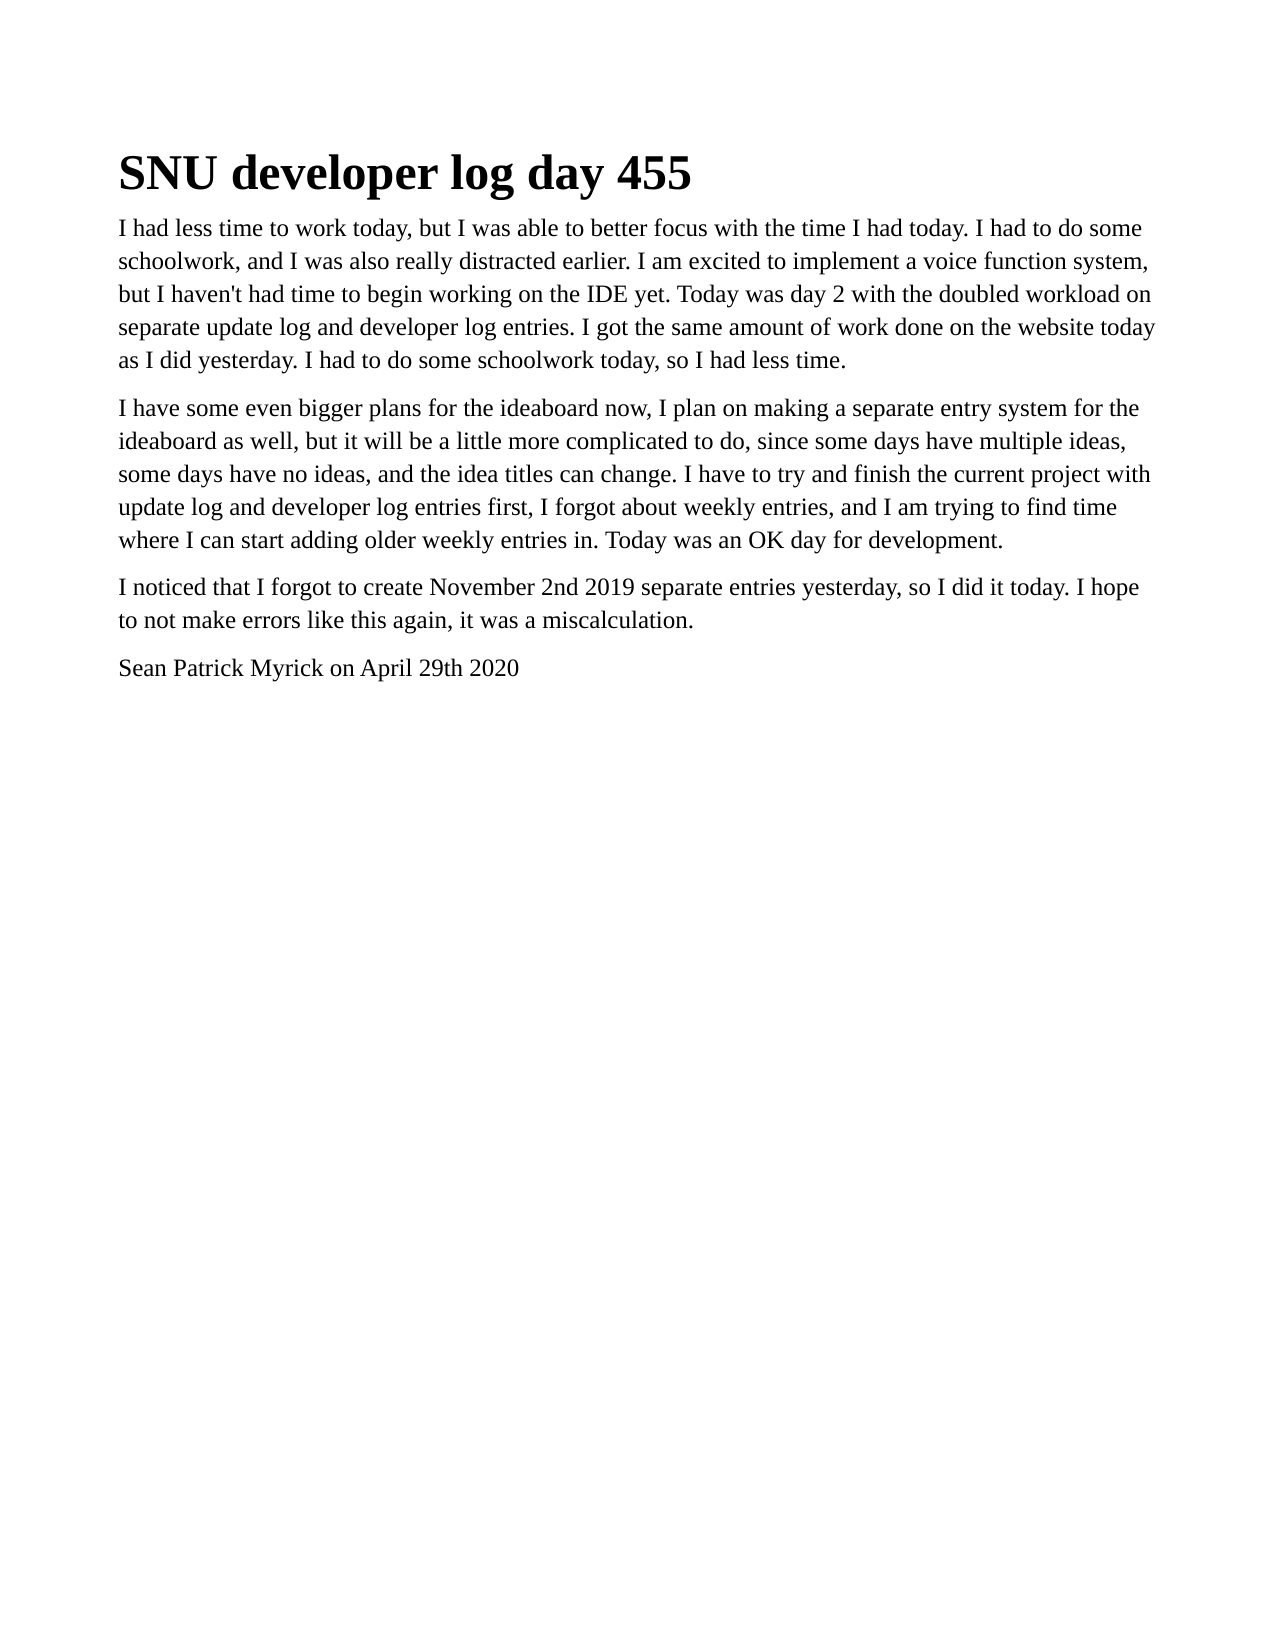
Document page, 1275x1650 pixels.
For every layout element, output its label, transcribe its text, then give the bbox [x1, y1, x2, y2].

text I noticed that I forgot to create November 2nd 2019 separate entries yesterday, so I did it today. I hope to not make errors like this again, it was a miscalculation. [118, 572, 1157, 634]
text Sean Patrick Myrick on April 29th 2020 [118, 653, 1157, 682]
text I have some even bigger plans for the ideaboard now, I plan on making a separate entry system for the ideaboard as well, but it will be a little more complicated to do, since some days have multiple ideas, some days have no ideas, and the idea titles can change. I have to try and finish the current project with update log and developer log entries first, I forgot about weekly entries, and I am trying to find time where I can start adding older weekly entries in. Today was an OK day for development. [118, 393, 1157, 554]
subtitle SNU developer log day 455 [118, 143, 1157, 201]
text I had less time to work today, but I was able to better focus with the time I had today. I had to do some schoolwork, and I was also really distracted earlier. I am excited to implement a voice function system, but I haven't had time to begin working on the IDE yet. Today was day 2 with the doubled workload on separate update log and developer log entries. I got the same amount of work done on the website today as I did yesterday. I had to do some schoolwork today, so I had less time. [118, 213, 1157, 374]
